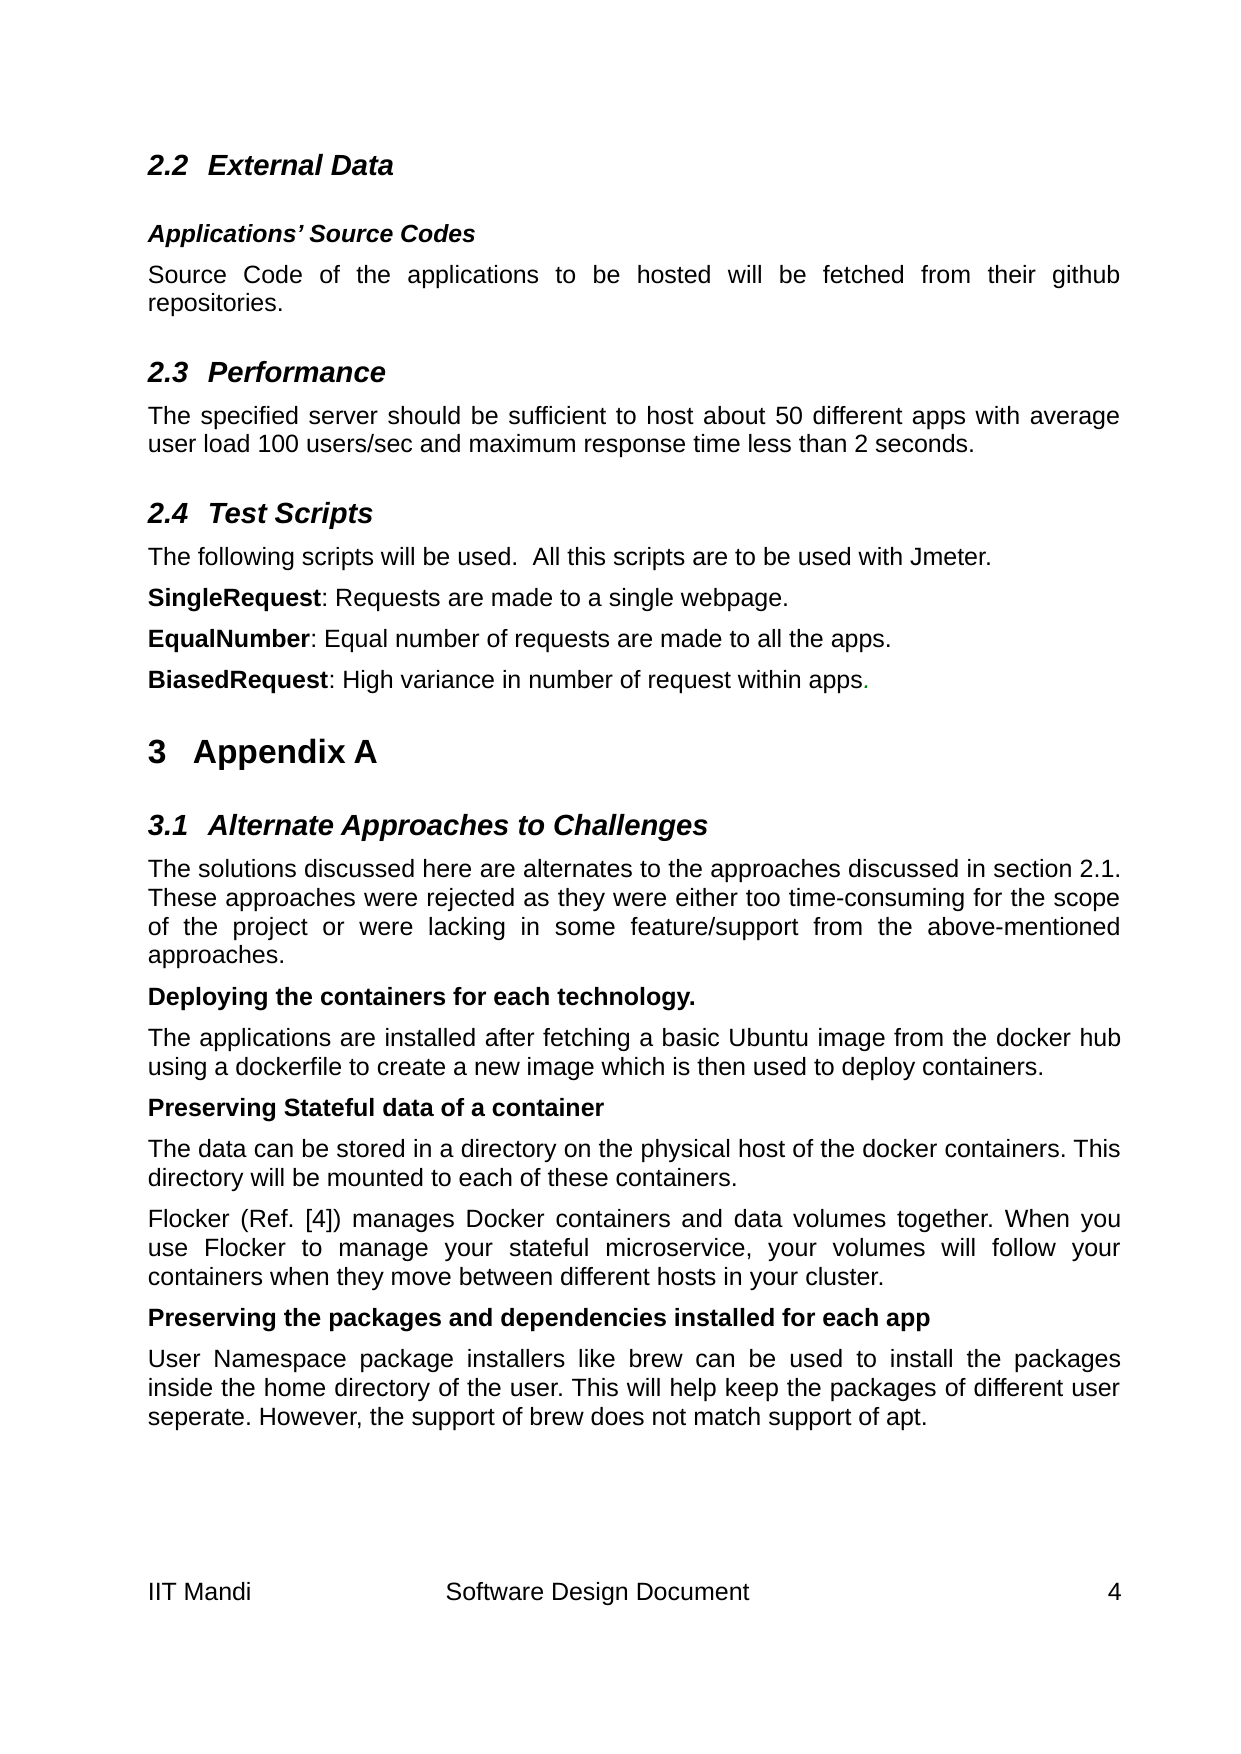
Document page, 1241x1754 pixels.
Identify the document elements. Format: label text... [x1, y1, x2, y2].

subtitle Appendix A [148, 732, 1123, 770]
subtitle Applications’ Source Codes [148, 219, 1123, 247]
text Deploying the containers for each technology. [148, 981, 1123, 1010]
subtitle Test Scripts [148, 496, 1123, 529]
text The solutions discussed here are alternates to the approaches discussed in section 2.1. These approaches were rejected as they were either too time-consuming for the scope of the project or were lacking in some feature/support from the above-mentioned approaches. [148, 854, 1123, 969]
text EqualNumber: Equal number of requests are made to all the apps. [148, 624, 1123, 653]
subtitle Alternate Approaches to Challenges [148, 808, 1123, 841]
text Source Code of the applications to be hosted will be fetched from their github repositories. [148, 260, 1123, 317]
text The applications are installed after fetching a basic Ubuntu image from the docker hub using a dockerfile to create a new image which is then used to deploy containers. [148, 1023, 1123, 1080]
text User Namespace package installers like brew can be used to install the packages inside the home directory of the user. This will help keep the packages of different user seperate. However, the support of brew does not match support of apt. [148, 1344, 1123, 1430]
subtitle External Data [148, 148, 1123, 181]
text The specified server should be sufficient to host about 50 different apps with average user load 100 users/sec and maximum response time less than 2 seconds. [148, 401, 1123, 458]
text Flocker (Ref. [4]) manages Docker containers and data volumes together. When you use Flocker to manage your stateful microservice, your volumes will follow your containers when they move between different hosts in your cluster. [148, 1204, 1123, 1290]
text SingleRequest: Requests are made to a single webpage. [148, 583, 1123, 612]
text Preserving the packages and dependencies installed for each app [148, 1303, 1123, 1331]
subtitle Performance [148, 355, 1123, 388]
text BiasedRequest: High variance in number of request within apps. [148, 666, 1123, 694]
text Preserving Stateful data of a container [148, 1093, 1123, 1121]
text The data can be stored in a directory on the physical host of the docker containers. This directory will be mounted to each of these containers. [148, 1134, 1123, 1191]
text The following scripts will be used. All this scripts are to be used with Jmeter. [148, 542, 1123, 571]
